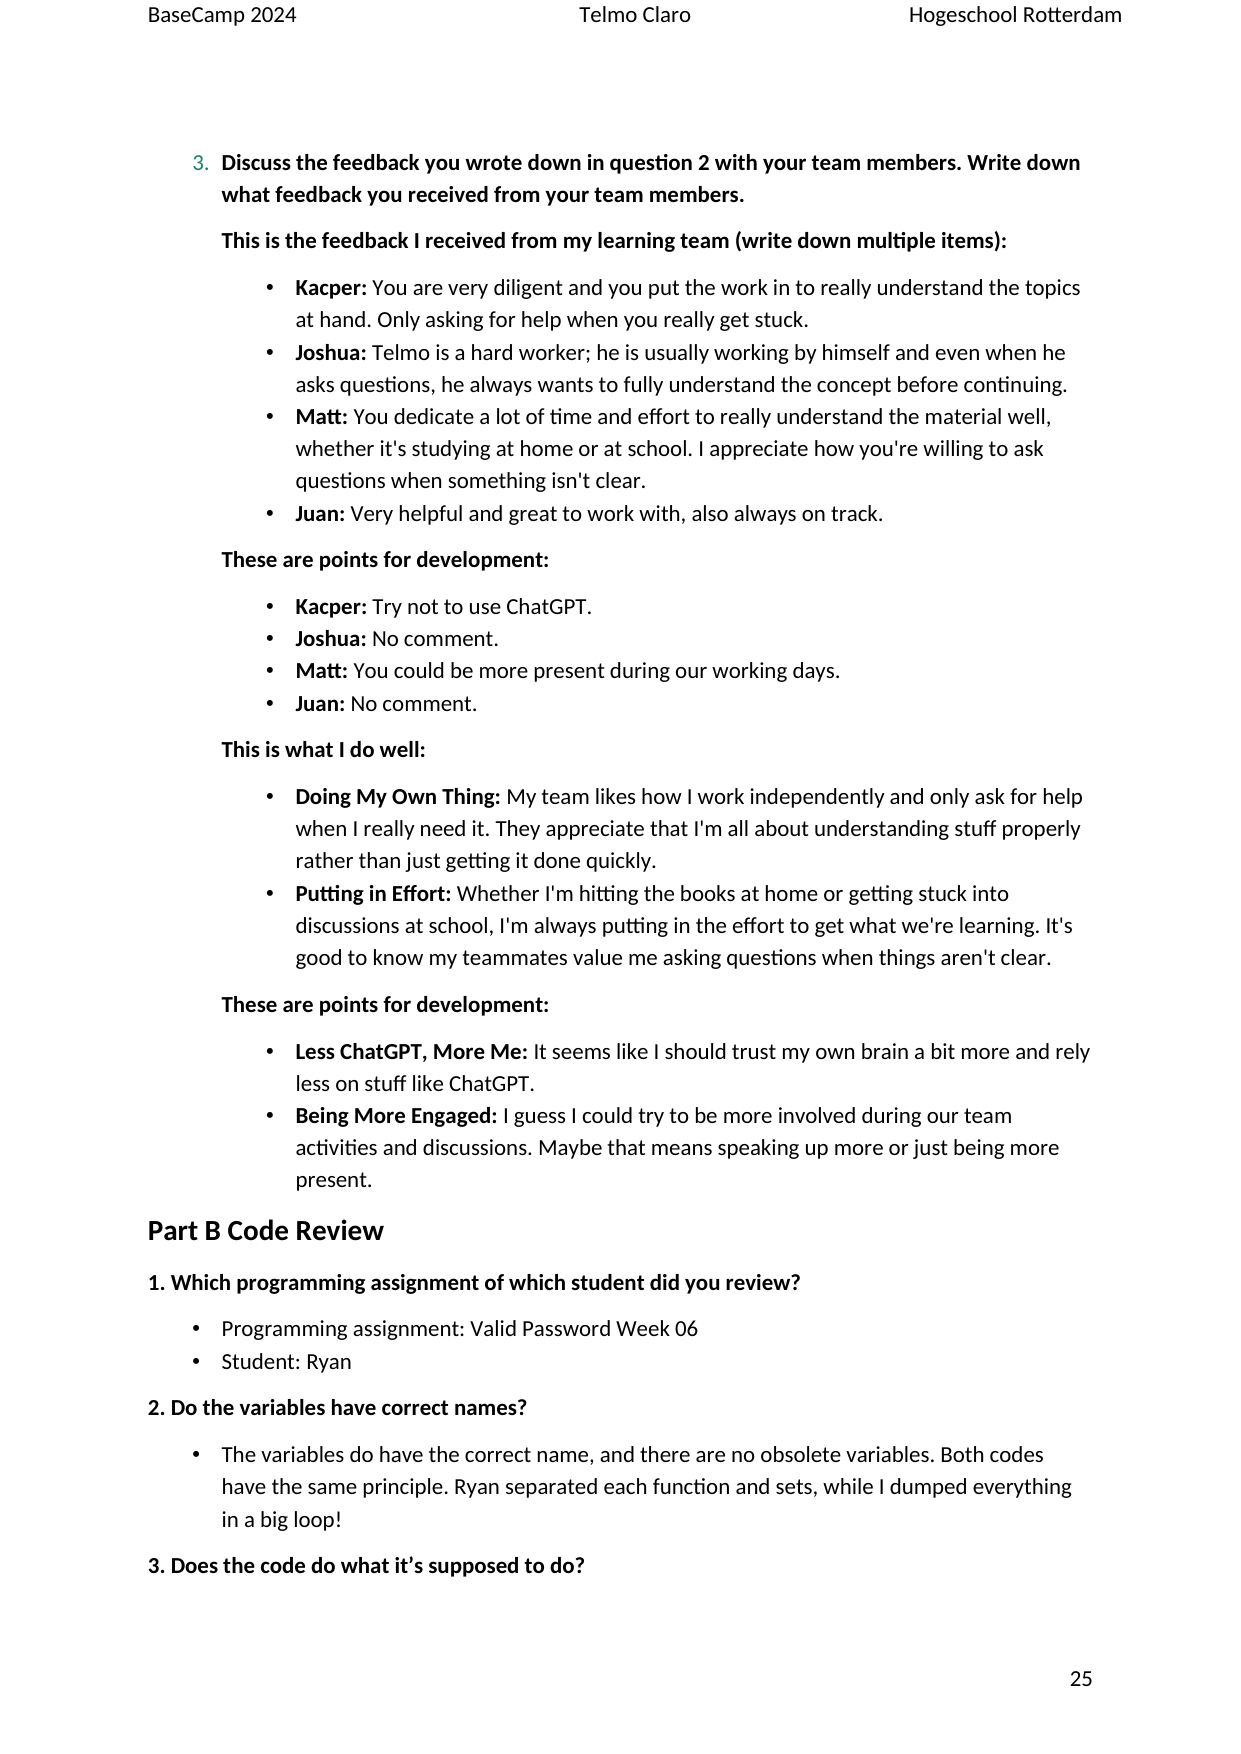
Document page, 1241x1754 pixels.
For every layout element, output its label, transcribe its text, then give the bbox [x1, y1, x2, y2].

text 3. Does the code do what it’s supposed to do? [148, 1551, 1093, 1579]
list Joshua: Telmo is a hard worker; he is usually working by himself and even when he asks questions, he always wants to fully understand the concept before continuing. [266, 338, 1093, 398]
list Programming assignment: Valid Password Week 06 [192, 1314, 1093, 1343]
list Juan: No comment. [266, 689, 1093, 717]
list Matt: You dedicate a lot of time and effort to really understand the material well, whether it's studying at home or at school. I appreciate how you're willing to ask questions when something isn't clear. [266, 402, 1093, 494]
list The variables do have the correct name, and there are no obsolete variables. Both codes have the same principle. Ryan separated each function and sets, while I dumped everything in a big loop! [192, 1440, 1093, 1533]
list Doing My Own Thing: My team likes how I work independently and only ask for help when I really need it. They appreciate that I'm all about understanding stuff properly rather than just getting it done quickly. [266, 782, 1093, 875]
list Kacper: You are very diligent and you put the work in to really understand the topics at hand. Only asking for help when you really get stuck. [266, 273, 1093, 333]
text 1. Which programming assignment of which student did you review? [148, 1268, 1093, 1296]
text Part B Code Review [148, 1212, 1093, 1248]
list These are points for development: [192, 545, 1093, 573]
list Discuss the feedback you wrote down in question 2 with your team members. Write down what feedback you received from your team members. [192, 148, 1093, 208]
list Joshua: No comment. [266, 624, 1093, 652]
list Matt: You could be more present during our working days. [266, 657, 1093, 684]
list Student: Ryan [192, 1347, 1093, 1375]
list Less ChatGPT, More Me: It seems like I should trust my own brain a bit more and rely less on stuff like ChatGPT. [266, 1037, 1093, 1097]
list Juan: Very helpful and great to work with, also always on track. [266, 499, 1093, 527]
list This is the feedback I received from my learning team (write down multiple items): [192, 227, 1093, 254]
list This is what I do well: [192, 736, 1093, 763]
list Kacper: Try not to use ChatGPT. [266, 592, 1093, 620]
text 2. Do the variables have correct names? [148, 1393, 1093, 1422]
list Being More Engaged: I guess I could try to be more involved during our team activities and discussions. Maybe that means speaking up more or just being more present. [266, 1101, 1093, 1193]
list These are points for development: [192, 990, 1093, 1018]
list Putting in Effort: Whether I'm hitting the books at home or getting stuck into discussions at school, I'm always putting in the effort to get what we're learning. It's good to know my teammates value me asking questions when things aren't clear. [266, 879, 1093, 971]
